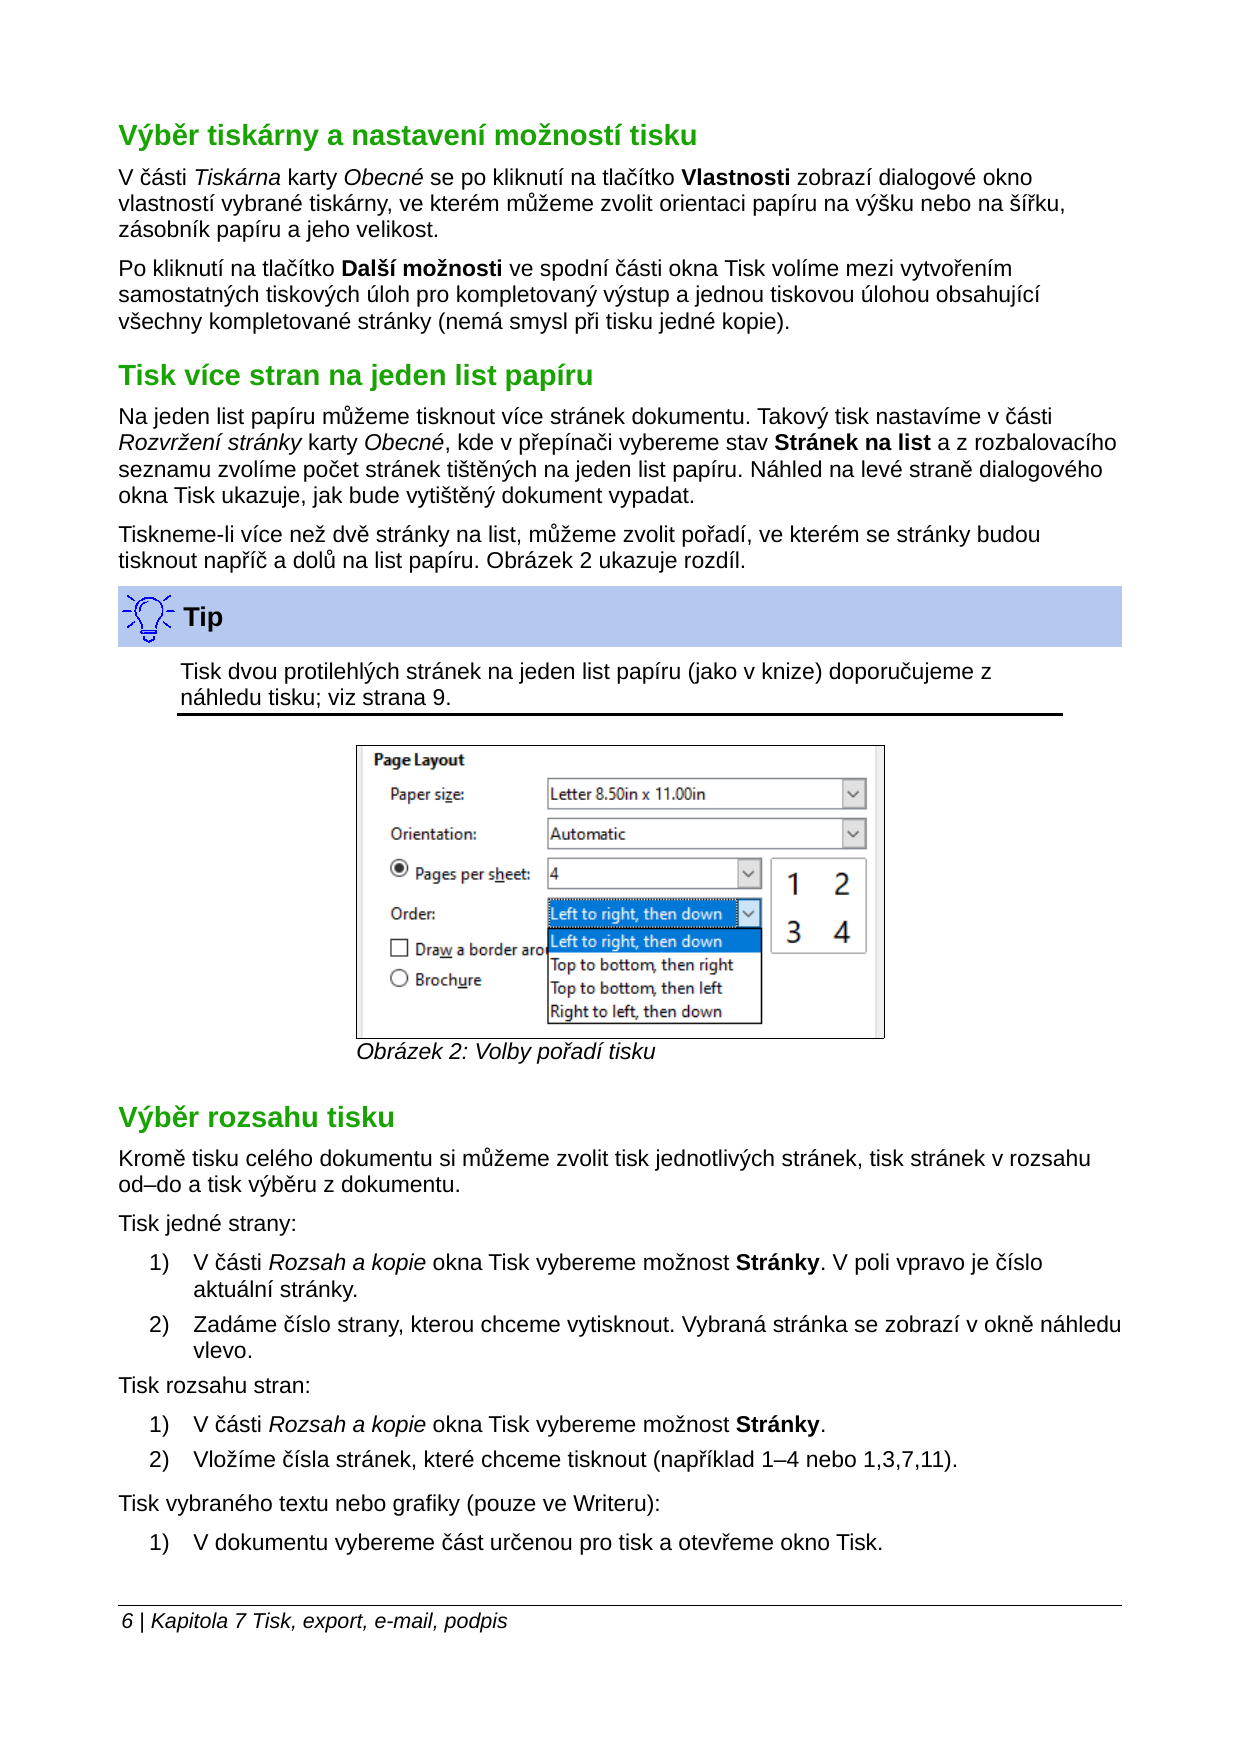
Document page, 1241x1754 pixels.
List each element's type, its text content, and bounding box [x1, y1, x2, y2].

text Kromě tisku celého dokumentu si můžeme zvolit tisk jednotlivých stránek, tisk stránek v rozsahu od–do a tisk výběru z dokumentu. [118, 1145, 1122, 1198]
subtitle Tisk více stran na jeden list papíru [118, 358, 1122, 391]
list Tisk rozsahu stran: [118, 1372, 1122, 1399]
text Po kliknutí na tlačítko Další možnosti ve spodní části okna Tisk volíme mezi vytvořením samostatných tiskových úloh pro kompletovaný výstup a jednou tiskovou úlohou obsahující všechny kompletované stránky (nemá smysl při tisku jedné kopie). [118, 255, 1122, 334]
list V části Rozsah a kopie okna Tisk vybereme možnost Stránky. V poli vpravo je číslo aktuální stránky. [169, 1249, 1122, 1302]
list Zadáme číslo strany, kterou chceme vytisknout. Vybraná stránka se zobrazí v okně náhledu vlevo. [169, 1311, 1122, 1363]
text Tisk dvou protilehlých stránek na jeden list papíru (jako v knize) doporučujeme z náhledu tisku; viz strana 9. [177, 655, 1063, 713]
subtitle Výběr rozsahu tisku [118, 1100, 1122, 1133]
picture [357, 746, 884, 1038]
picture [119, 587, 179, 647]
list V části Rozsah a kopie okna Tisk vybereme možnost Stránky. [169, 1411, 1122, 1437]
list Vložíme čísla stránek, které chceme tisknout (například 1–4 nebo 1,3,7,11). [169, 1446, 1122, 1473]
subtitle Výběr tiskárny a nastavení možností tisku [118, 118, 1122, 152]
subtitle Tip [118, 586, 1122, 647]
list Tisk vybraného textu nebo grafiky (pouze ve Writeru): [118, 1490, 1122, 1517]
list V dokumentu vybereme část určenou pro tisk a otevřeme okno Tisk. [169, 1529, 1122, 1556]
text V části Tiskárna karty Obecné se po kliknutí na tlačítko Vlastnosti zobrazí dialogové okno vlastností vybrané tiskárny, ve kterém můžeme zvolit orientaci papíru na výšku nebo na šířku, zásobník papíru a jeho velikost. [118, 163, 1122, 242]
text Na jeden list papíru můžeme tisknout více stránek dokumentu. Takový tisk nastavíme v části Rozvržení stránky karty Obecné, kde v přepínači vybereme stav Stránek na list a z rozbalovacího seznamu zvolíme počet stránek tištěných na jeden list papíru. Náhled na levé straně dialogového okna Tisk ukazuje, jak bude vytištěný dokument vypadat. [118, 403, 1122, 508]
list Tisk jedné strany: [118, 1210, 1122, 1237]
text Tiskneme-li více než dvě stránky na list, můžeme zvolit pořadí, ve kterém se stránky budou tisknout napříč a dolů na list papíru. Obrázek 2 ukazuje rozdíl. [118, 521, 1122, 574]
text Obrázek 2: Volby pořadí tisku [356, 1039, 884, 1064]
